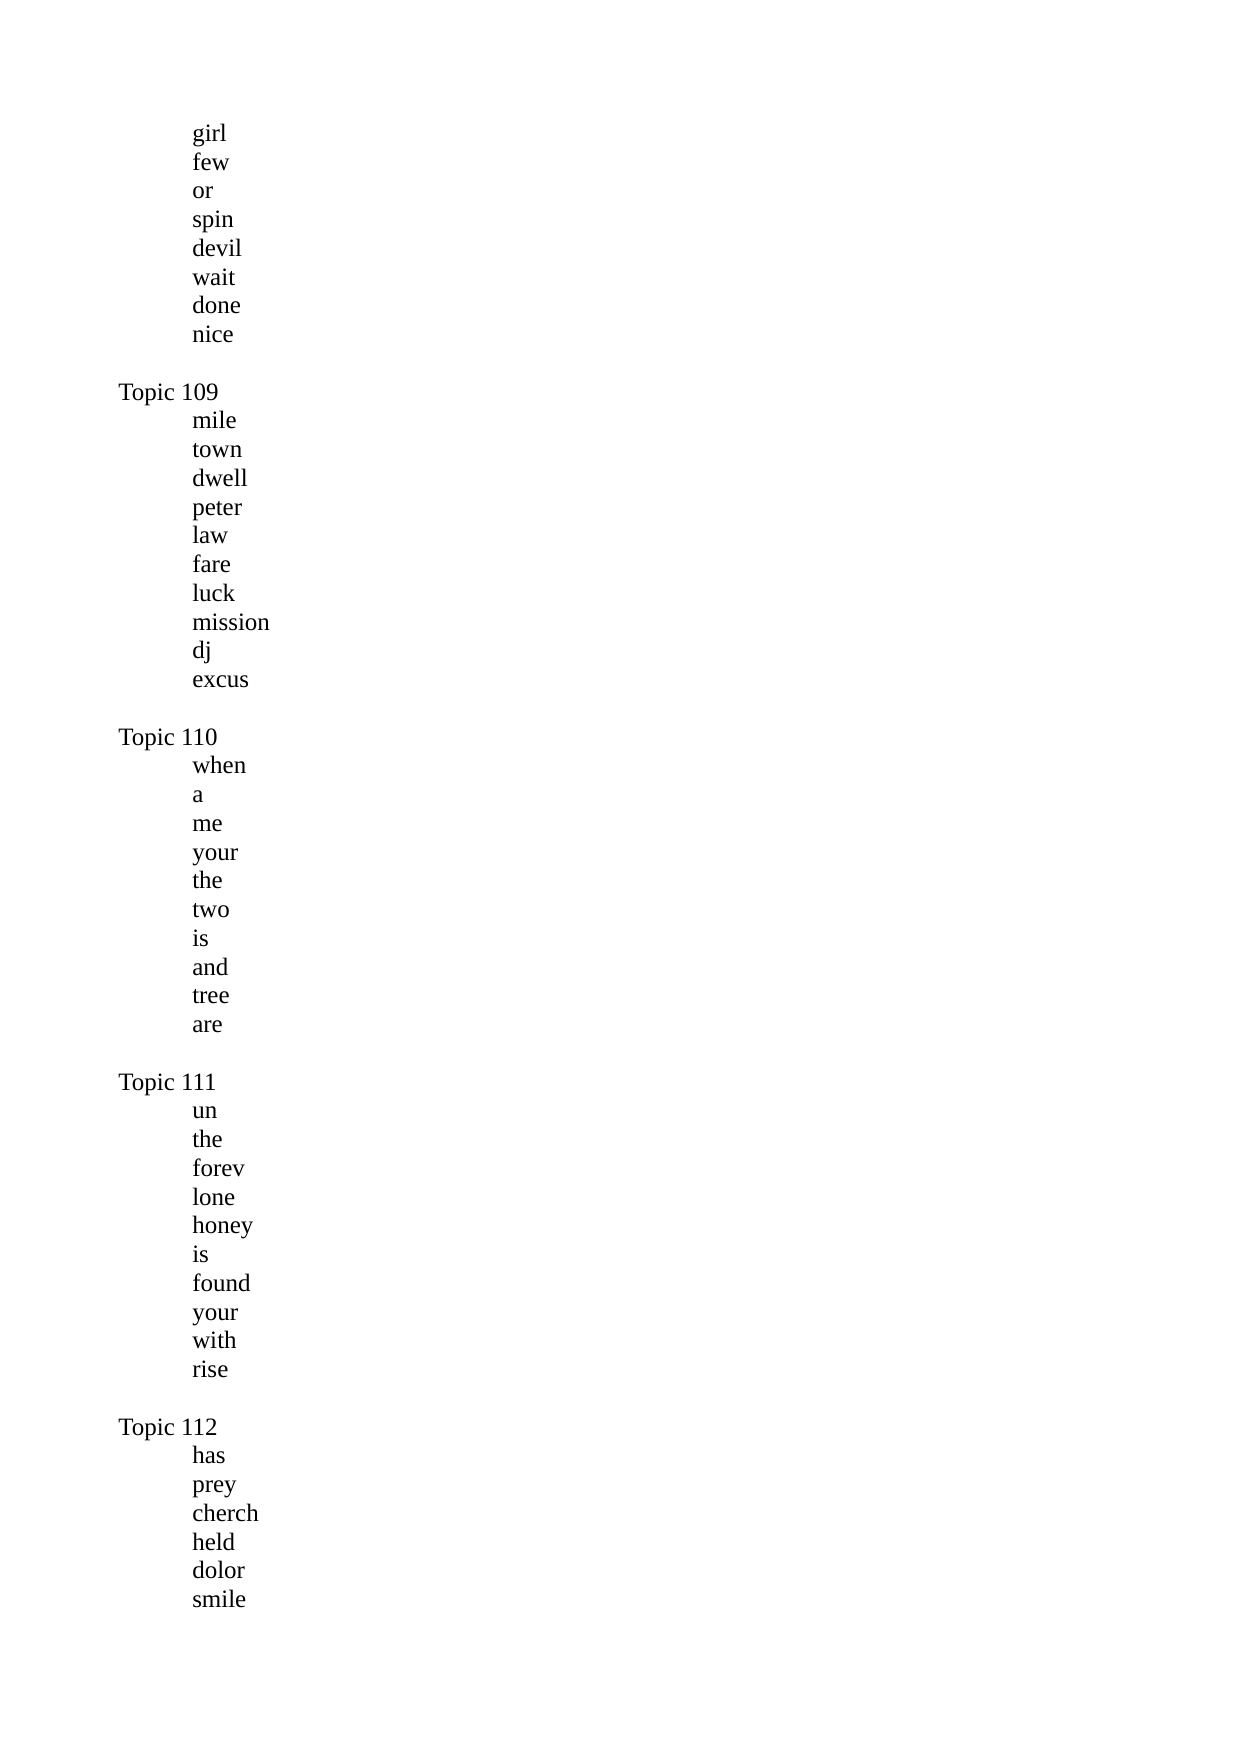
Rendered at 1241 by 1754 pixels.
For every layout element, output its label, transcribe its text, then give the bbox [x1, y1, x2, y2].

text forev [118, 1153, 1122, 1182]
text Topic 112 [118, 1412, 1122, 1441]
text smile [118, 1584, 1122, 1613]
text town [118, 434, 1122, 463]
text cherch [118, 1498, 1122, 1527]
text Topic 110 [118, 722, 1122, 751]
text done [118, 291, 1122, 319]
text devil [118, 233, 1122, 262]
text Topic 111 [118, 1067, 1122, 1096]
text girl [118, 118, 1122, 147]
text luck [118, 578, 1122, 607]
text the [118, 1124, 1122, 1153]
text lone [118, 1182, 1122, 1211]
text Topic 109 [118, 377, 1122, 406]
text a [118, 779, 1122, 808]
text are [118, 1009, 1122, 1038]
text is [118, 923, 1122, 952]
text law [118, 521, 1122, 549]
text peter [118, 492, 1122, 521]
text prey [118, 1469, 1122, 1498]
text me [118, 808, 1122, 837]
text mission [118, 607, 1122, 636]
text dolor [118, 1556, 1122, 1584]
text wait [118, 262, 1122, 291]
text excus [118, 664, 1122, 693]
text few [118, 147, 1122, 176]
text or [118, 176, 1122, 204]
text dwell [118, 463, 1122, 492]
text mile [118, 406, 1122, 434]
text honey [118, 1211, 1122, 1239]
text un [118, 1096, 1122, 1124]
text your [118, 837, 1122, 866]
text fare [118, 549, 1122, 578]
text is [118, 1239, 1122, 1268]
text dj [118, 636, 1122, 664]
text the [118, 866, 1122, 894]
text rise [118, 1354, 1122, 1383]
text found [118, 1268, 1122, 1297]
text has [118, 1441, 1122, 1469]
text and [118, 952, 1122, 981]
text held [118, 1527, 1122, 1556]
text spin [118, 204, 1122, 233]
text when [118, 751, 1122, 779]
text with [118, 1326, 1122, 1354]
text nice [118, 319, 1122, 348]
text two [118, 894, 1122, 923]
text tree [118, 981, 1122, 1009]
text your [118, 1297, 1122, 1326]
